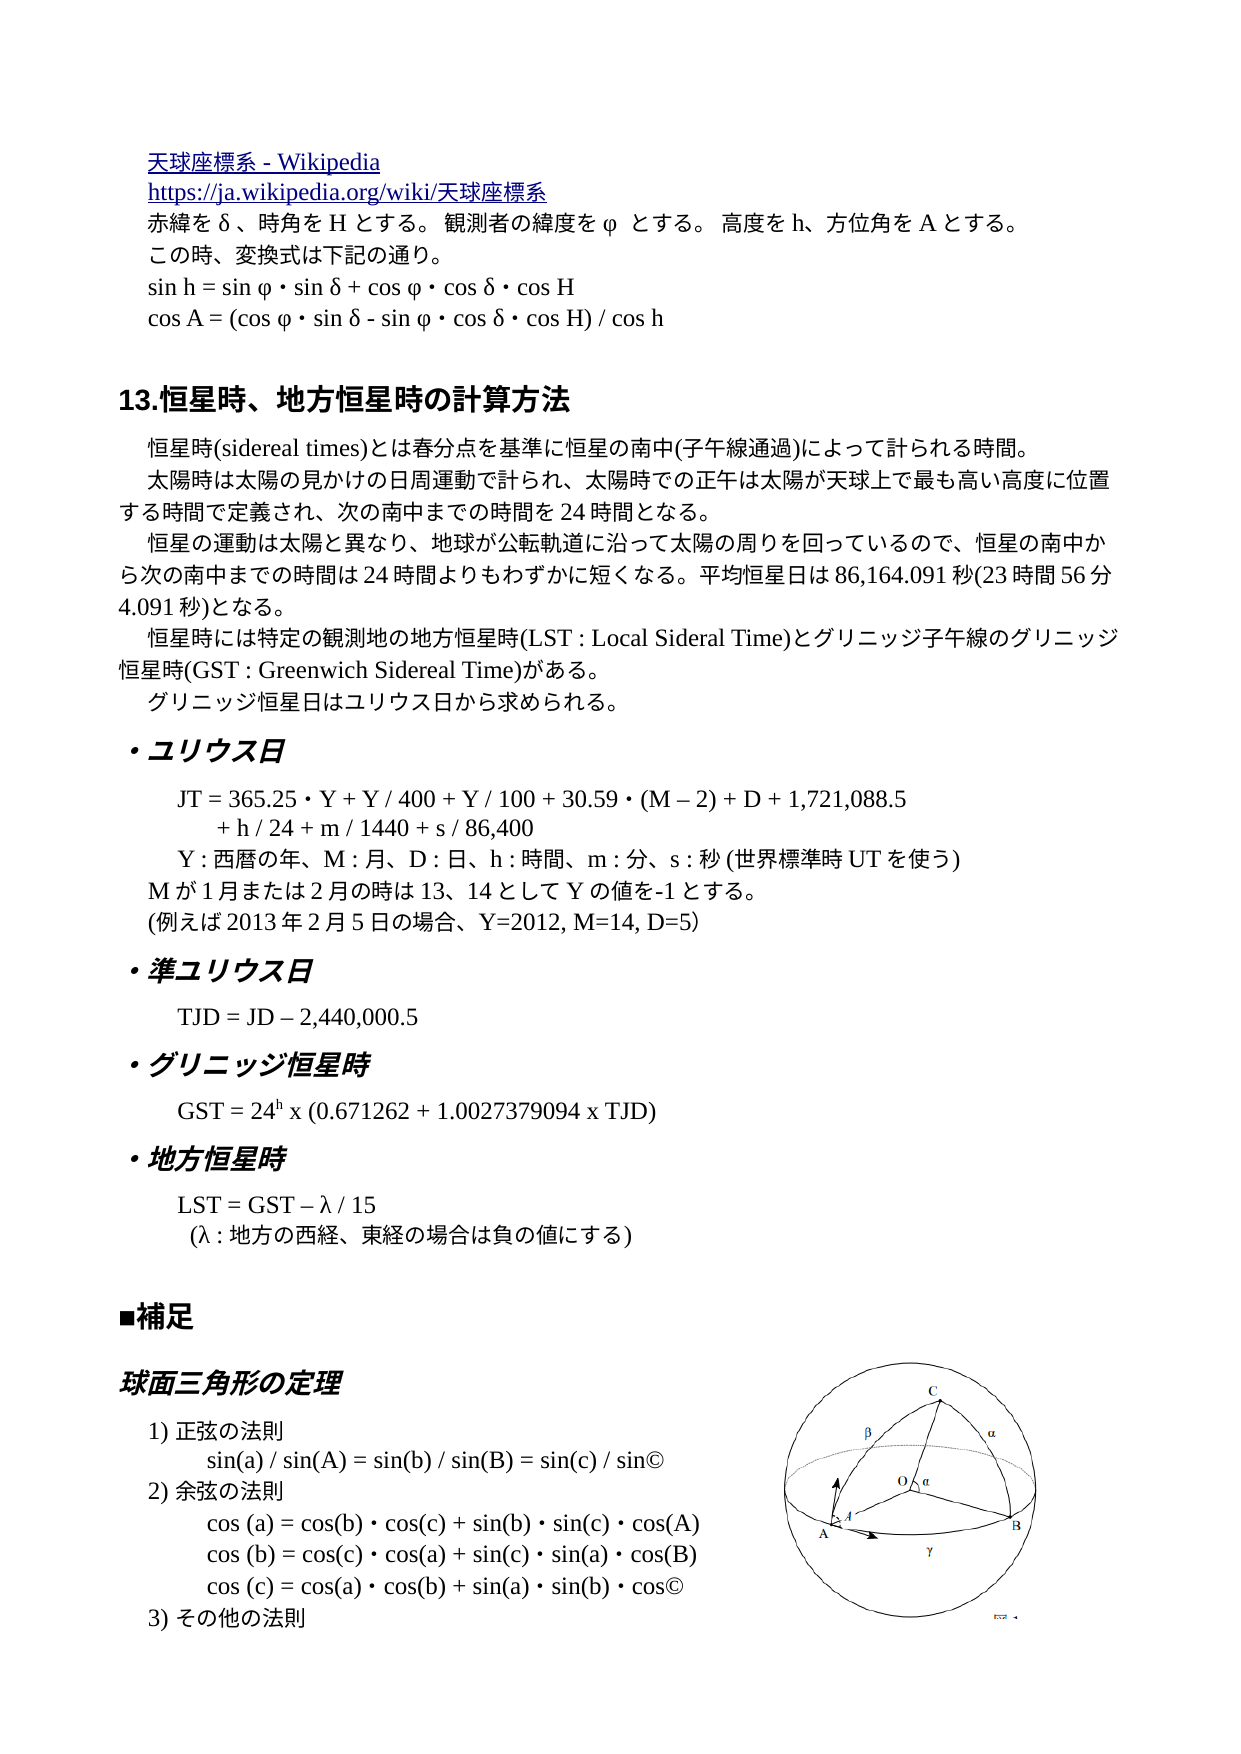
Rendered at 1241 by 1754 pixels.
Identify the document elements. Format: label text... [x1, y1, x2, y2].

subtitle ・ユリウス日 [118, 729, 1122, 769]
text Mが1月または2月の時は13、14としてYの値を-1とする。 [118, 874, 1122, 905]
subtitle 球面三角形の定理 [118, 1361, 779, 1401]
text 恒星時(sidereal times)とは春分点を基準に恒星の南中(子午線通過)によって計られる時間。 [118, 431, 1122, 463]
text Y : 西暦の年、M : 月、D : 日、h : 時間、m : 分、s : 秒 (世界標準時UTを使う) [148, 842, 1122, 874]
text 恒星時には特定の観測地の地方恒星時(LST : Local Sideral Time)とグリニッジ子午線のグリニッジ恒星時(GST : Greenwich Sidereal Time)がある。 [118, 621, 1122, 685]
text LST = GST – λ / 15 [148, 1190, 1122, 1218]
subtitle ・地方恒星時 [118, 1137, 1122, 1177]
text この時、変換式は下記の通り。 [118, 238, 1122, 270]
text [1040, 1445, 1122, 1474]
text 赤緯を δ 、時角を H とする。 観測者の緯度を φ とする。 高度を h、方位角を A とする。 [118, 206, 1122, 238]
subtitle ・準ユリウス日 [118, 949, 1122, 989]
text 2) 余弦の法則 [118, 1474, 779, 1506]
text 恒星の運動は太陽と異なり、地球が公転軌道に沿って太陽の周りを回っているので、恒星の南中から次の南中までの時間は24時間よりもわずかに短くなる。平均恒星日は86,164.091秒(23時間56分4.091秒)となる。 [118, 526, 1122, 621]
text 1) 正弦の法則 [118, 1414, 779, 1445]
text sin h = sin φ・sin δ + cos φ・cos δ・cos H [118, 270, 1122, 301]
text 太陽時は太陽の見かけの日周運動で計られ、太陽時での正午は太陽が天球上で最も高い高度に位置する時間で定義され、次の南中までの時間を24時間となる。 [118, 463, 1122, 526]
text [1040, 1474, 1122, 1506]
text 天球座標系 - Wikipedia [118, 147, 1122, 177]
subtitle ■補足 [118, 1293, 1122, 1336]
text + h / 24 + m / 1440 + s / 86,400 [118, 813, 1122, 842]
text (λ : 地方の西経、東経の場合は負の値にする) [148, 1218, 1122, 1250]
text [1040, 1537, 1122, 1569]
text [1040, 1569, 1122, 1601]
text cos (c) = cos(a)・cos(b) + sin(a)・sin(b)・cos© [177, 1569, 779, 1601]
text GST = 24h x (0.671262 + 1.0027379094 x TJD) [148, 1096, 1122, 1125]
text cos A = (cos φ・sin δ - sin φ・cos δ・cos H) / cos h [118, 301, 1122, 333]
subtitle [1040, 1361, 1122, 1401]
text 3) その他の法則 [118, 1601, 1122, 1632]
subtitle 13.恒星時、地方恒星時の計算方法 [118, 376, 1122, 419]
subtitle ・グリニッジ恒星時 [118, 1043, 1122, 1083]
text https://ja.wikipedia.org/wiki/天球座標系 [118, 177, 1122, 206]
text TJD = JD – 2,440,000.5 [148, 1002, 1122, 1031]
picture [779, 1361, 1040, 1619]
text JT = 365.25・Y + Y / 400 + Y / 100 + 30.59・(M – 2) + D + 1,721,088.5 [148, 782, 1122, 813]
text (例えば 2013年2月5日の場合、Y=2012, M=14, D=5） [118, 905, 1122, 937]
text cos (a) = cos(b)・cos(c) + sin(b)・sin(c)・cos(A) [177, 1506, 779, 1537]
text [1040, 1414, 1122, 1445]
text sin(a) / sin(A) = sin(b) / sin(B) = sin(c) / sin© [177, 1445, 779, 1474]
text [1040, 1506, 1122, 1537]
text cos (b) = cos(c)・cos(a) + sin(c)・sin(a)・cos(B) [177, 1537, 779, 1569]
text グリニッジ恒星日はユリウス日から求められる。 [118, 685, 1122, 716]
